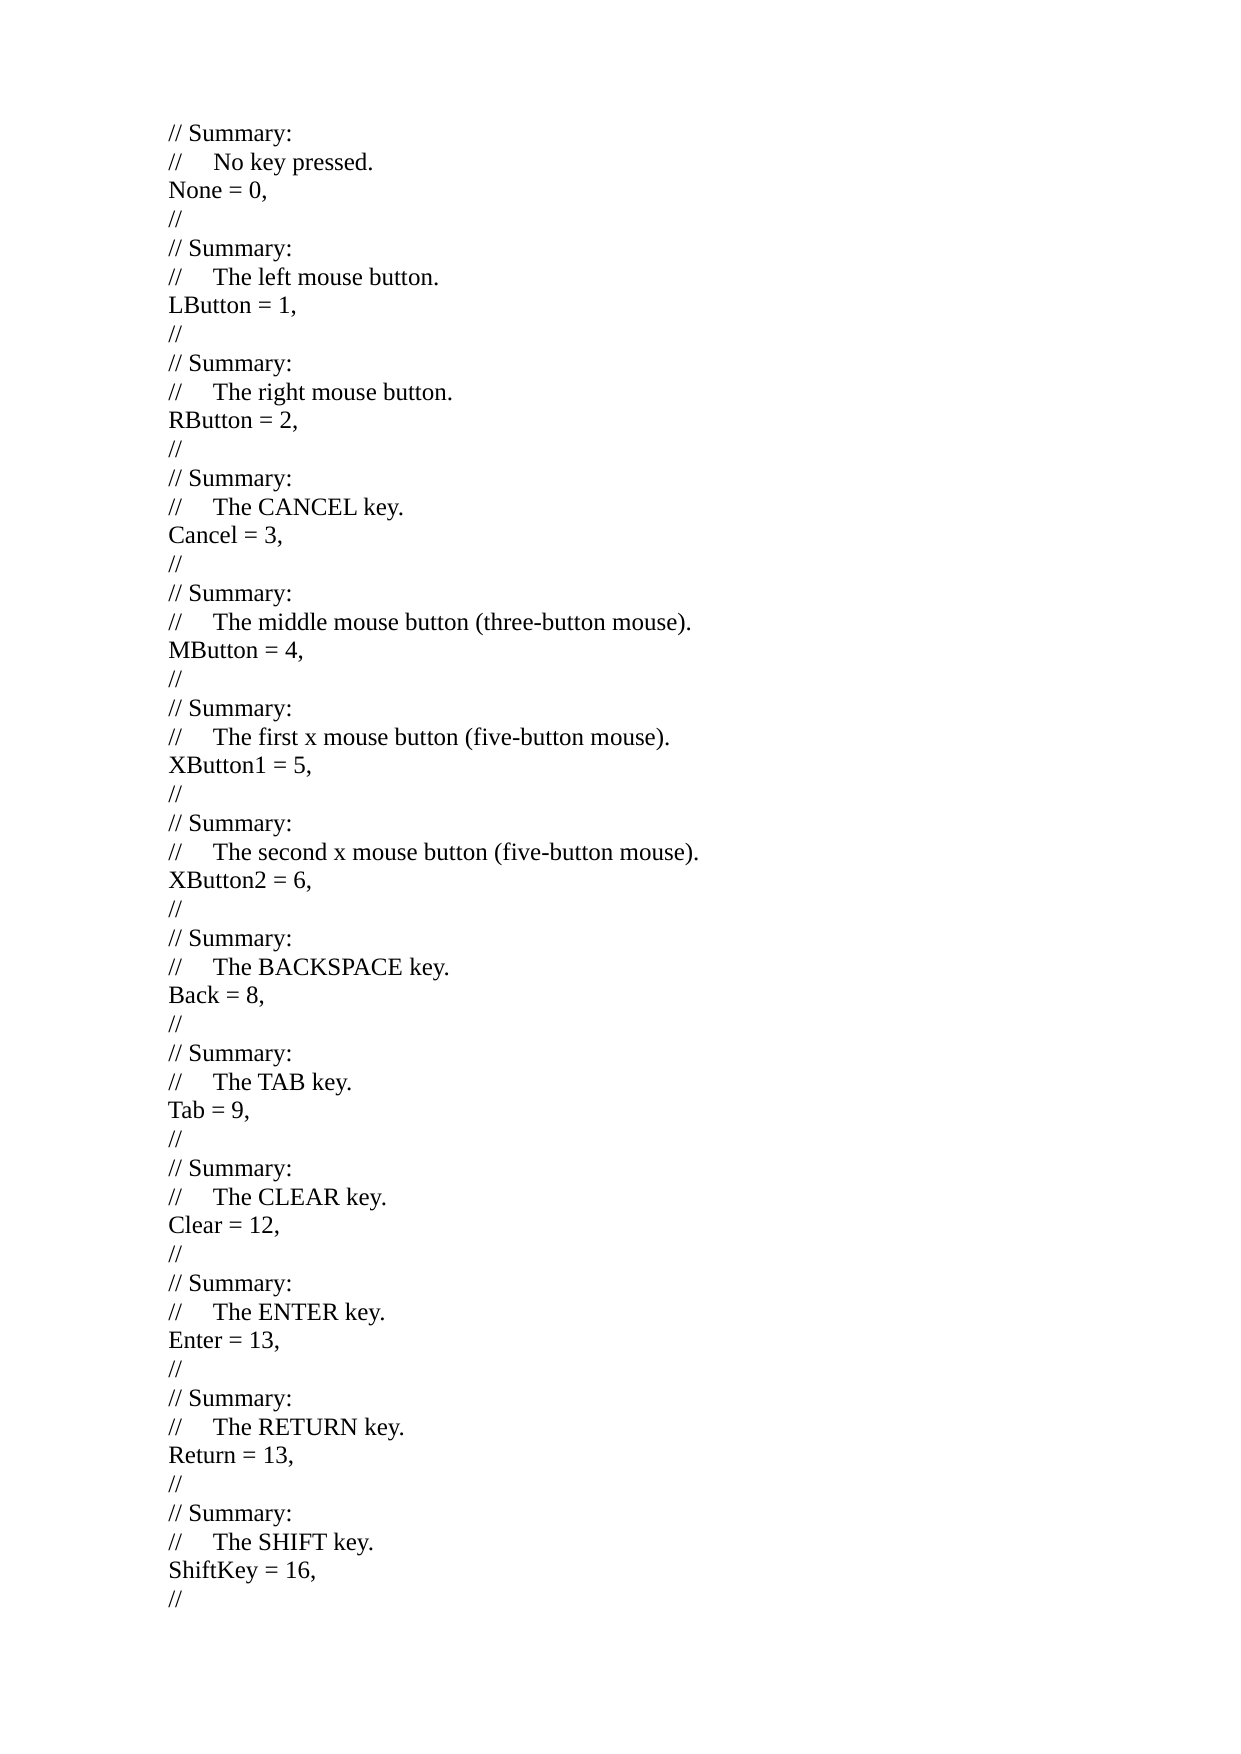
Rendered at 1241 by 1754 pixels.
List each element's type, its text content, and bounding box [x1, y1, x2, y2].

text // Summary: [118, 578, 1122, 607]
text // [118, 434, 1122, 463]
text // [118, 1009, 1122, 1038]
text // The RETURN key. [118, 1412, 1122, 1441]
text // [118, 664, 1122, 693]
text LButton = 1, [118, 291, 1122, 319]
text // No key pressed. [118, 147, 1122, 176]
text // The first x mouse button (five-button mouse). [118, 722, 1122, 751]
text // Summary: [118, 1268, 1122, 1297]
text Back = 8, [118, 981, 1122, 1009]
text // Summary: [118, 1038, 1122, 1067]
text // Summary: [118, 233, 1122, 262]
text // [118, 204, 1122, 233]
text // Summary: [118, 463, 1122, 492]
text // [118, 1239, 1122, 1268]
text // Summary: [118, 1383, 1122, 1412]
text None = 0, [118, 176, 1122, 204]
text // Summary: [118, 1498, 1122, 1527]
text XButton1 = 5, [118, 751, 1122, 779]
text // Summary: [118, 923, 1122, 952]
text Clear = 12, [118, 1211, 1122, 1239]
text MButton = 4, [118, 636, 1122, 664]
text // The BACKSPACE key. [118, 952, 1122, 981]
text ShiftKey = 16, [118, 1556, 1122, 1584]
text // [118, 319, 1122, 348]
text // The ENTER key. [118, 1297, 1122, 1326]
text XButton2 = 6, [118, 866, 1122, 894]
text // Summary: [118, 348, 1122, 377]
text // The left mouse button. [118, 262, 1122, 291]
text // [118, 1354, 1122, 1383]
text // The middle mouse button (three-button mouse). [118, 607, 1122, 636]
text // Summary: [118, 693, 1122, 722]
text Enter = 13, [118, 1326, 1122, 1354]
text RButton = 2, [118, 406, 1122, 434]
text // [118, 779, 1122, 808]
text // The CLEAR key. [118, 1182, 1122, 1211]
text // The right mouse button. [118, 377, 1122, 406]
text // The SHIFT key. [118, 1527, 1122, 1556]
text Tab = 9, [118, 1096, 1122, 1124]
text // [118, 549, 1122, 578]
text // [118, 894, 1122, 923]
text // Summary: [118, 808, 1122, 837]
text // [118, 1584, 1122, 1613]
text // [118, 1124, 1122, 1153]
text // The second x mouse button (five-button mouse). [118, 837, 1122, 866]
text // The TAB key. [118, 1067, 1122, 1096]
text // [118, 1469, 1122, 1498]
text Return = 13, [118, 1441, 1122, 1469]
text // The CANCEL key. [118, 492, 1122, 521]
text Cancel = 3, [118, 521, 1122, 549]
text // Summary: [118, 1153, 1122, 1182]
text // Summary: [118, 118, 1122, 147]
